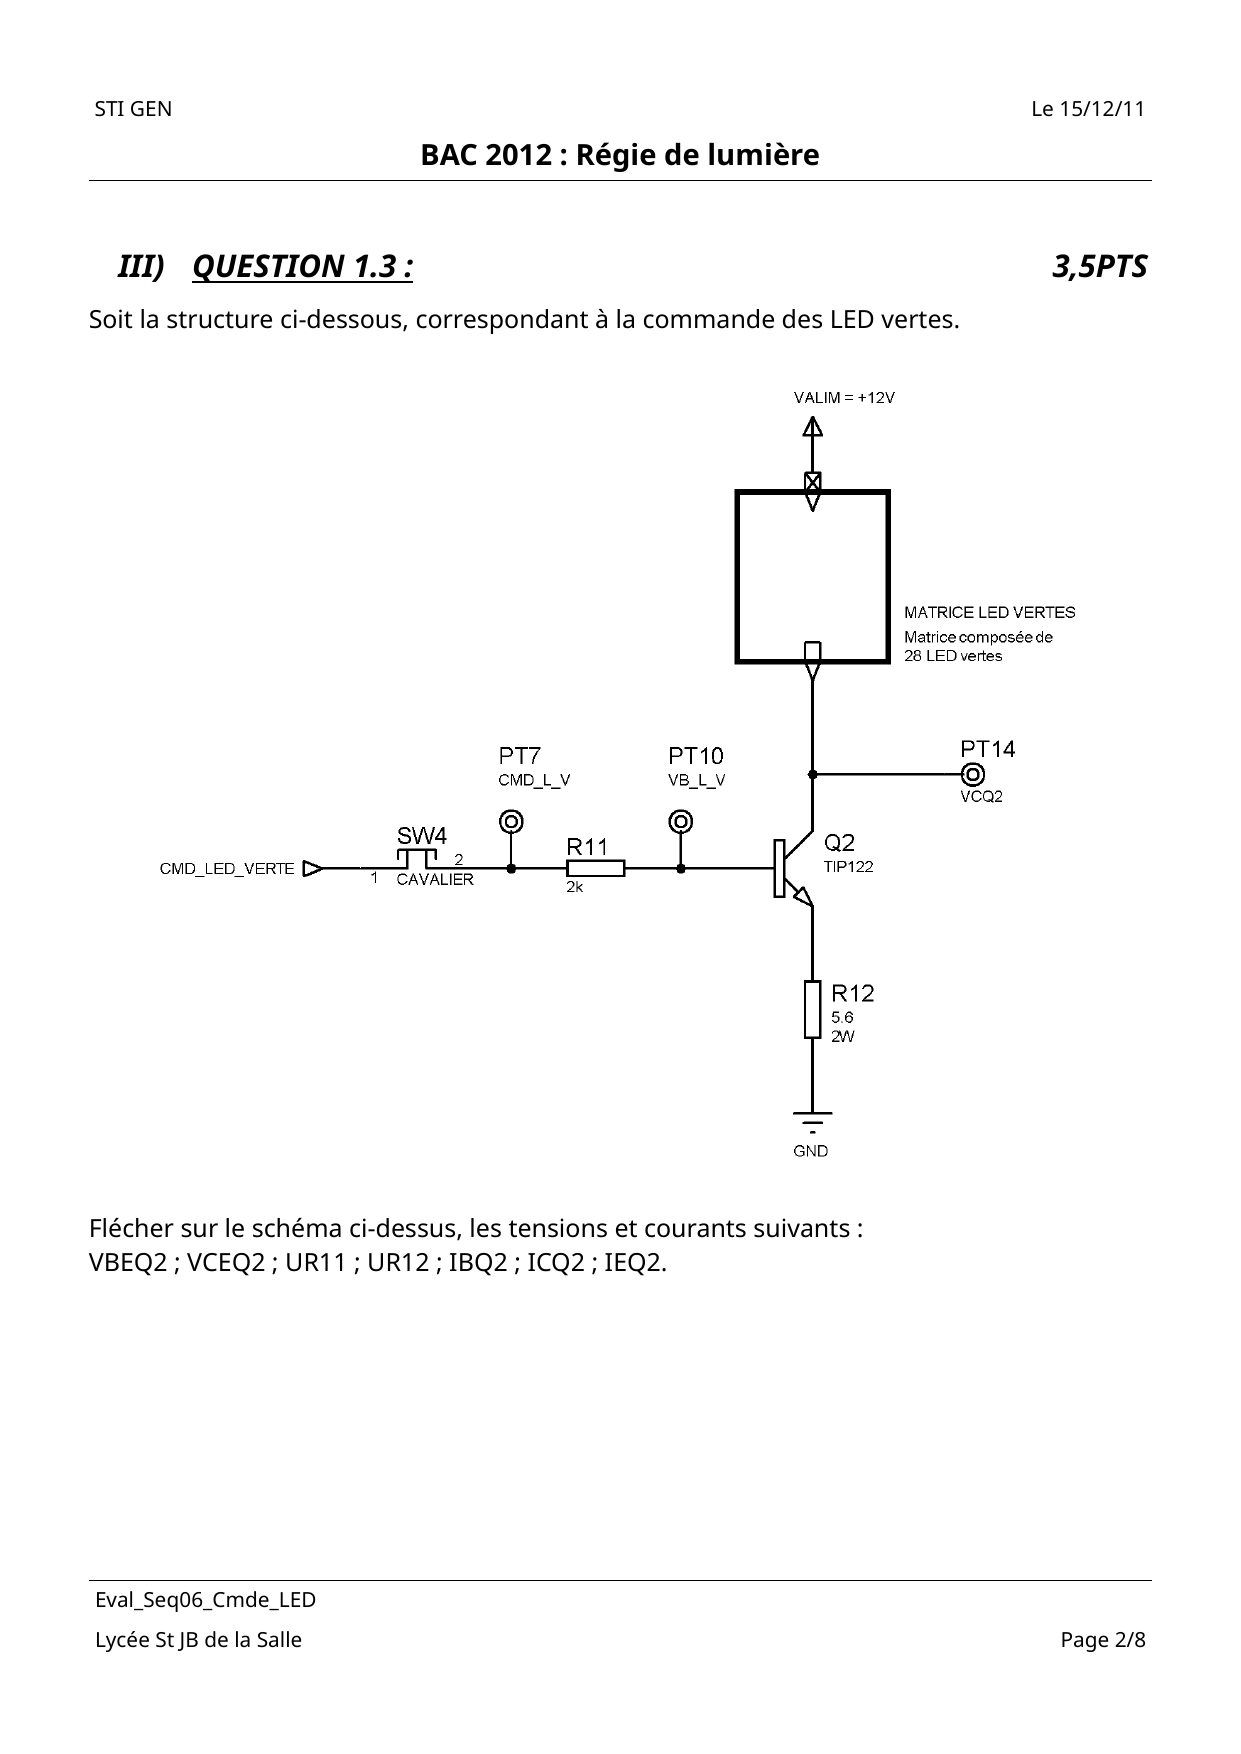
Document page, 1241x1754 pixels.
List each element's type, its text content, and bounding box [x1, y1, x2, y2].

subtitle Question 1.3 : 3,5pts [118, 244, 1152, 287]
picture [147, 370, 1093, 1177]
text Flécher sur le schéma ci-dessus, les tensions et courants suivants : [88, 1211, 1152, 1245]
text VBEQ2 ; VCEQ2 ; UR11 ; UR12 ; IBQ2 ; ICQ2 ; IEQ2. [88, 1245, 1152, 1279]
text Soit la structure ci-dessous, correspondant à la commande des LED vertes. [88, 302, 1152, 336]
